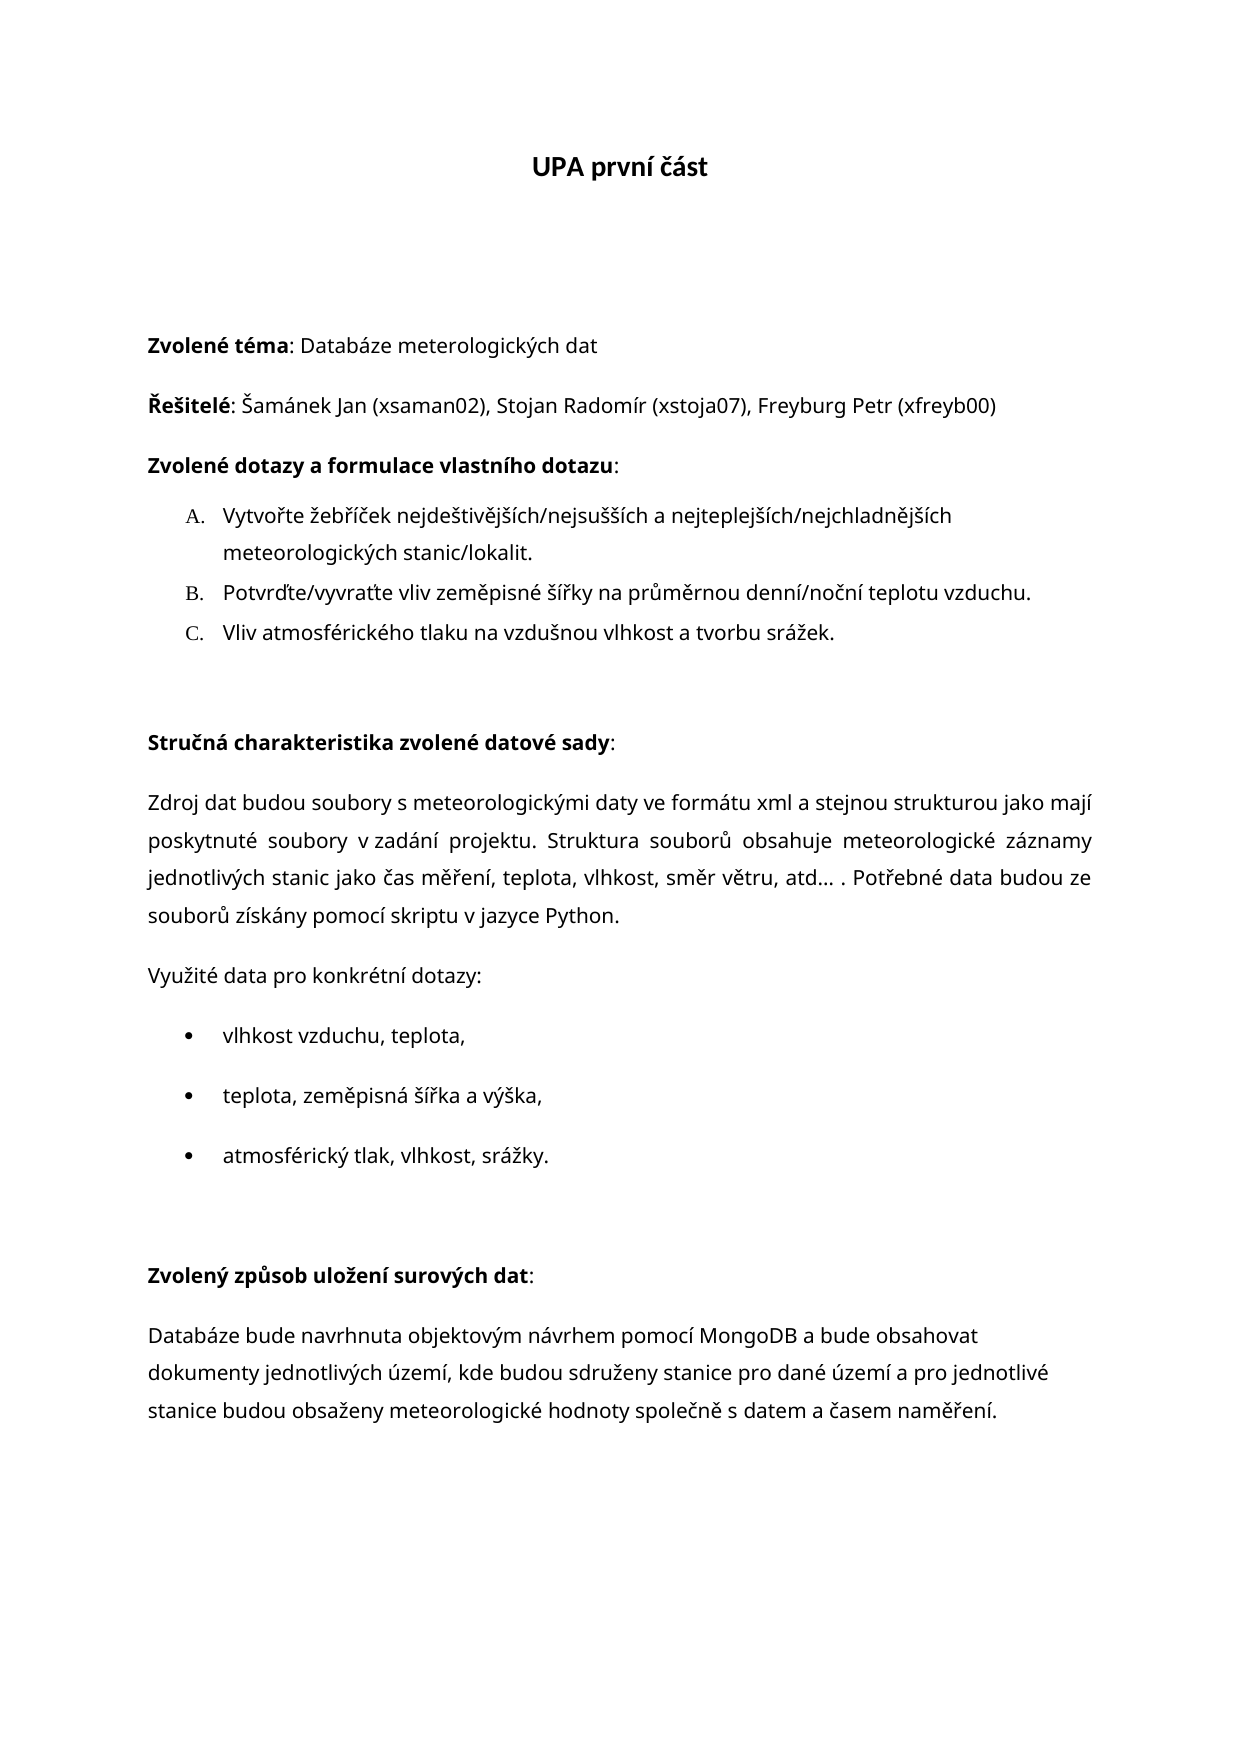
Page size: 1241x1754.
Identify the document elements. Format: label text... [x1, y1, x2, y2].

list Vytvořte žebříček nejdeštivějších/nejsušších a nejteplejších/nejchladnějších meteorologických stanic/lokalit. [185, 492, 1093, 567]
list Vliv atmosférického tlaku na vzdušnou vlhkost a tvorbu srážek. [185, 609, 1093, 647]
list atmosférický tlak, vlhkost, srážky. [185, 1132, 1093, 1169]
list vlhkost vzduchu, teplota, [185, 1012, 1093, 1049]
text Zvolený způsob uložení surových dat: [148, 1252, 1093, 1289]
text Databáze bude navrhnuta objektovým návrhem pomocí MongoDB a bude obsahovat dokumenty jednotlivých území, kde budou sdruženy stanice pro dané území a pro jednotlivé stanice budou obsaženy meteorologické hodnoty společně s datem a časem naměření. [148, 1312, 1093, 1424]
text Zdroj dat budou soubory s meteorologickými daty ve formátu xml a stejnou strukturou jako mají poskytnuté soubory v zadání projektu. Struktura souborů obsahuje meteorologické záznamy jednotlivých stanic jako čas měření, teplota, vlhkost, směr větru, atd… . Potřebné data budou ze souborů získány pomocí skriptu v jazyce Python. [148, 779, 1093, 929]
list teplota, zeměpisná šířka a výška, [185, 1072, 1093, 1109]
text Využité data pro konkrétní dotazy: [148, 952, 1093, 989]
text Zvolené téma: Databáze meterologických dat [148, 322, 1093, 359]
text UPA první část [148, 148, 1093, 183]
list Potvrďte/vyvraťte vliv zeměpisné šířky na průměrnou denní/noční teplotu vzduchu. [185, 569, 1093, 607]
text Stručná charakteristika zvolené datové sady: [148, 719, 1093, 757]
text Řešitelé: Šamánek Jan (xsaman02), Stojan Radomír (xstoja07), Freyburg Petr (xfreyb00) [148, 382, 1093, 419]
text Zvolené dotazy a formulace vlastního dotazu: [148, 442, 1093, 479]
